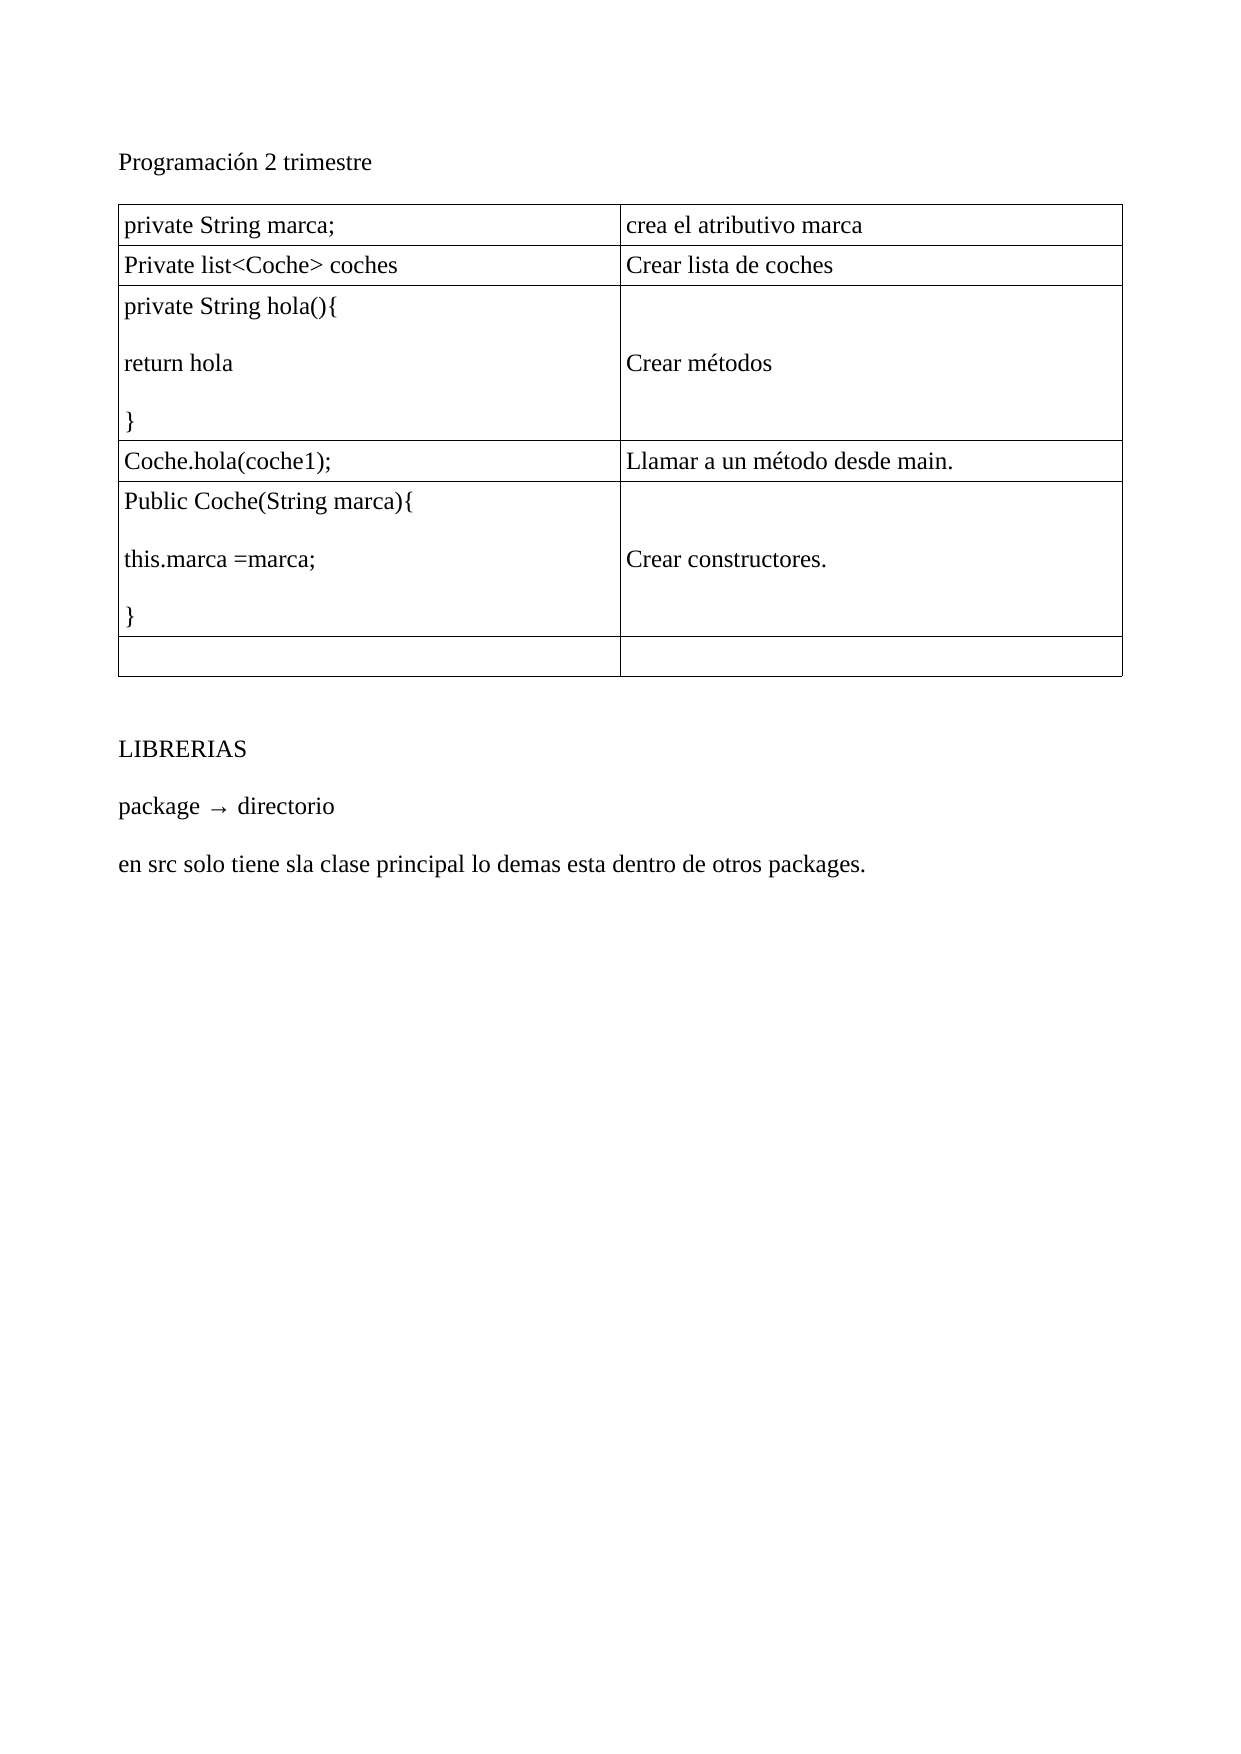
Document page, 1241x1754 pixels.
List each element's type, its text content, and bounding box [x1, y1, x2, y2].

table_cell Private list<Coche> coches [119, 246, 620, 285]
text package → directorio [118, 791, 1122, 820]
table_cell Crear constructores. [621, 482, 1122, 636]
table_cell Public Coche(String marca){ this.marca =marca; } [119, 482, 620, 636]
text en src solo tiene sla clase principal lo demas esta dentro de otros packages. [118, 849, 1122, 878]
text Programación 2 trimestre [118, 147, 1122, 176]
table_cell Crear lista de coches [621, 246, 1122, 285]
table_cell [621, 637, 1122, 676]
table_cell Coche.hola(coche1); [119, 441, 620, 481]
table_header crea el atributivo marca [621, 205, 1122, 245]
text LIBRERIAS [118, 734, 1122, 763]
table_header private String marca; [119, 205, 620, 245]
table_cell Llamar a un método desde main. [621, 441, 1122, 481]
table_cell Crear métodos [621, 286, 1122, 440]
table_cell [119, 637, 620, 676]
table_cell private String hola(){ return hola } [119, 286, 620, 440]
